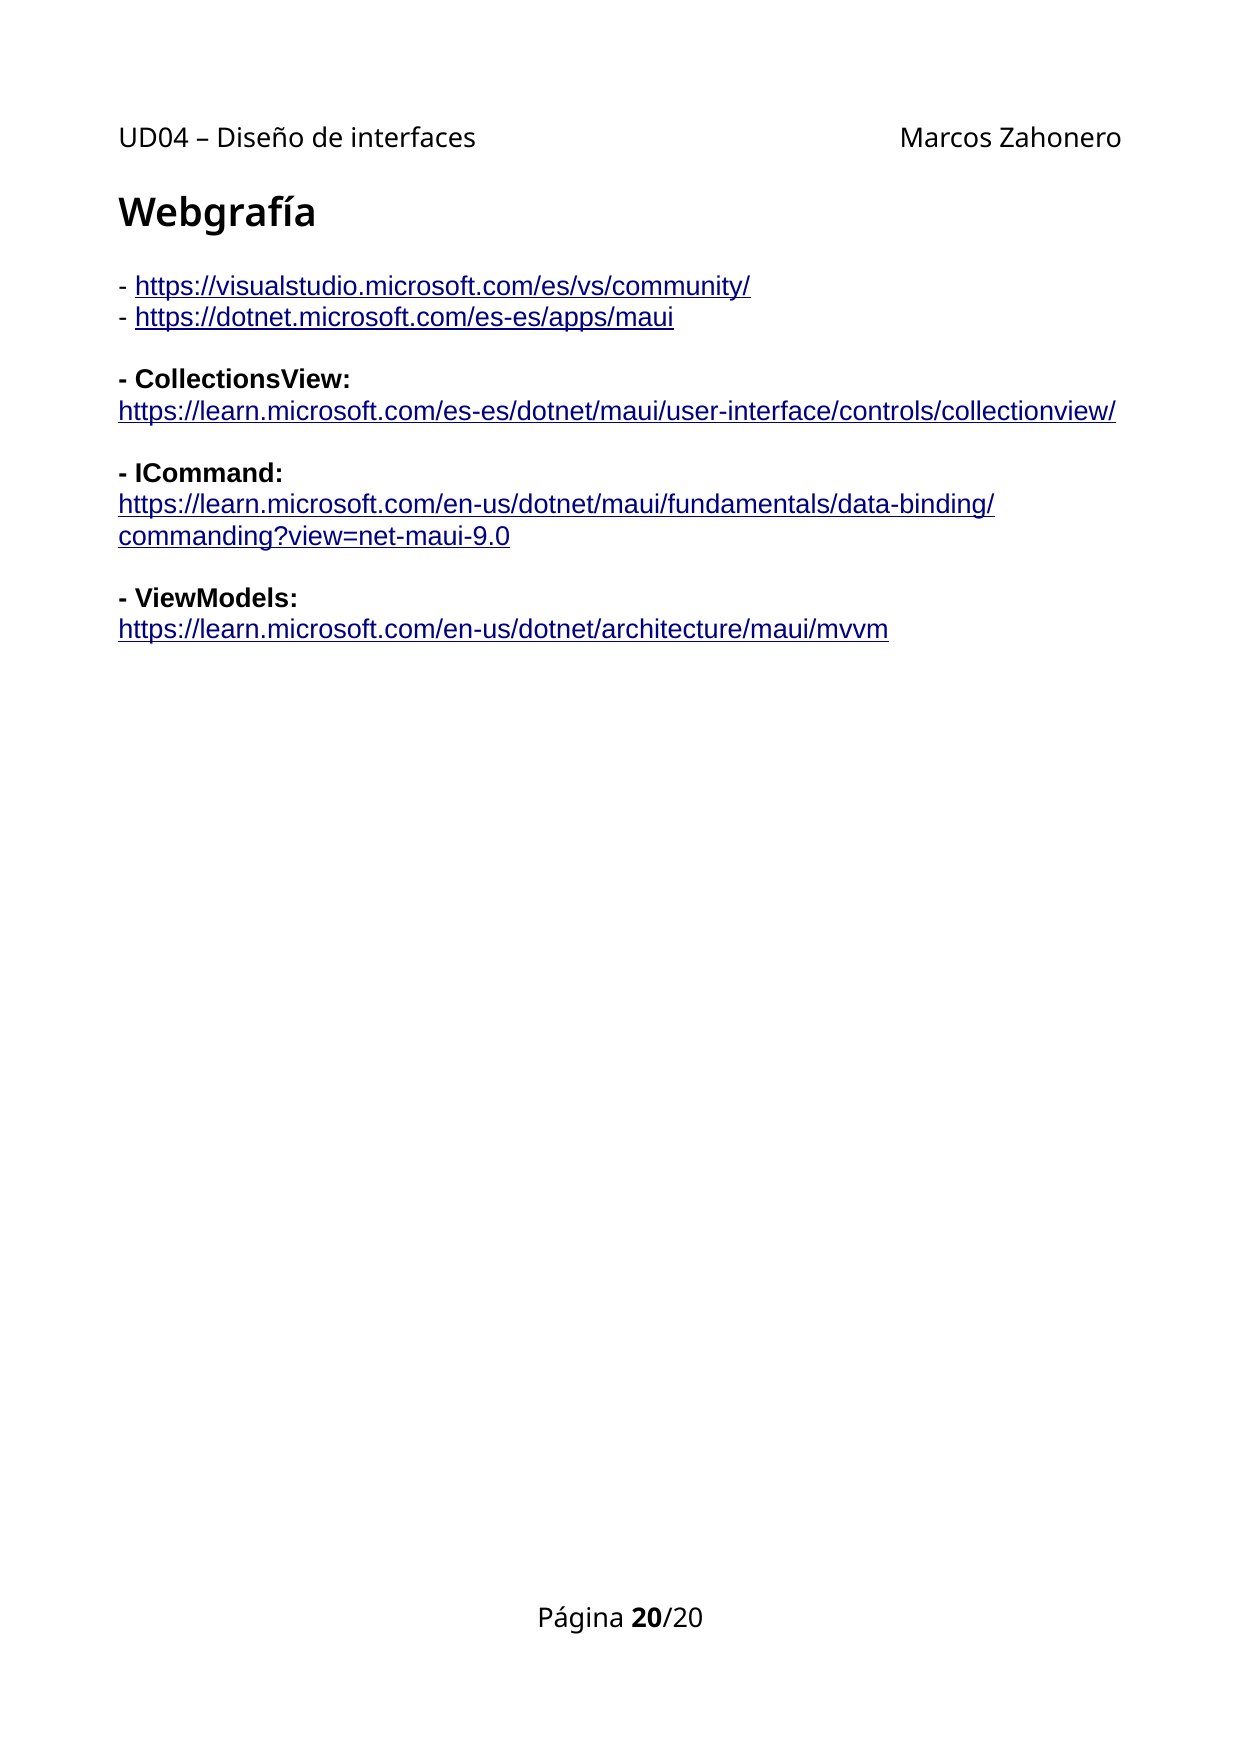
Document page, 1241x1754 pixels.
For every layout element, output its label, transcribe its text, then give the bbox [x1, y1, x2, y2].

text - https://visualstudio.microsoft.com/es/vs/community/ [118, 270, 1122, 301]
text - https://dotnet.microsoft.com/es-es/apps/maui [118, 301, 1122, 332]
subtitle Webgrafía [118, 184, 1122, 238]
text https://learn.microsoft.com/en-us/dotnet/architecture/maui/mvvm [118, 613, 1122, 645]
text - CollectionsView: https://learn.microsoft.com/es-es/dotnet/maui/user-interface/controls/collectionview/ [118, 363, 1122, 426]
text - ICommand: [118, 457, 1122, 488]
text https://learn.microsoft.com/en-us/dotnet/maui/fundamentals/data-binding/commanding?view=net-maui-9.0 [118, 488, 1122, 551]
text - ViewModels: [118, 582, 1122, 613]
